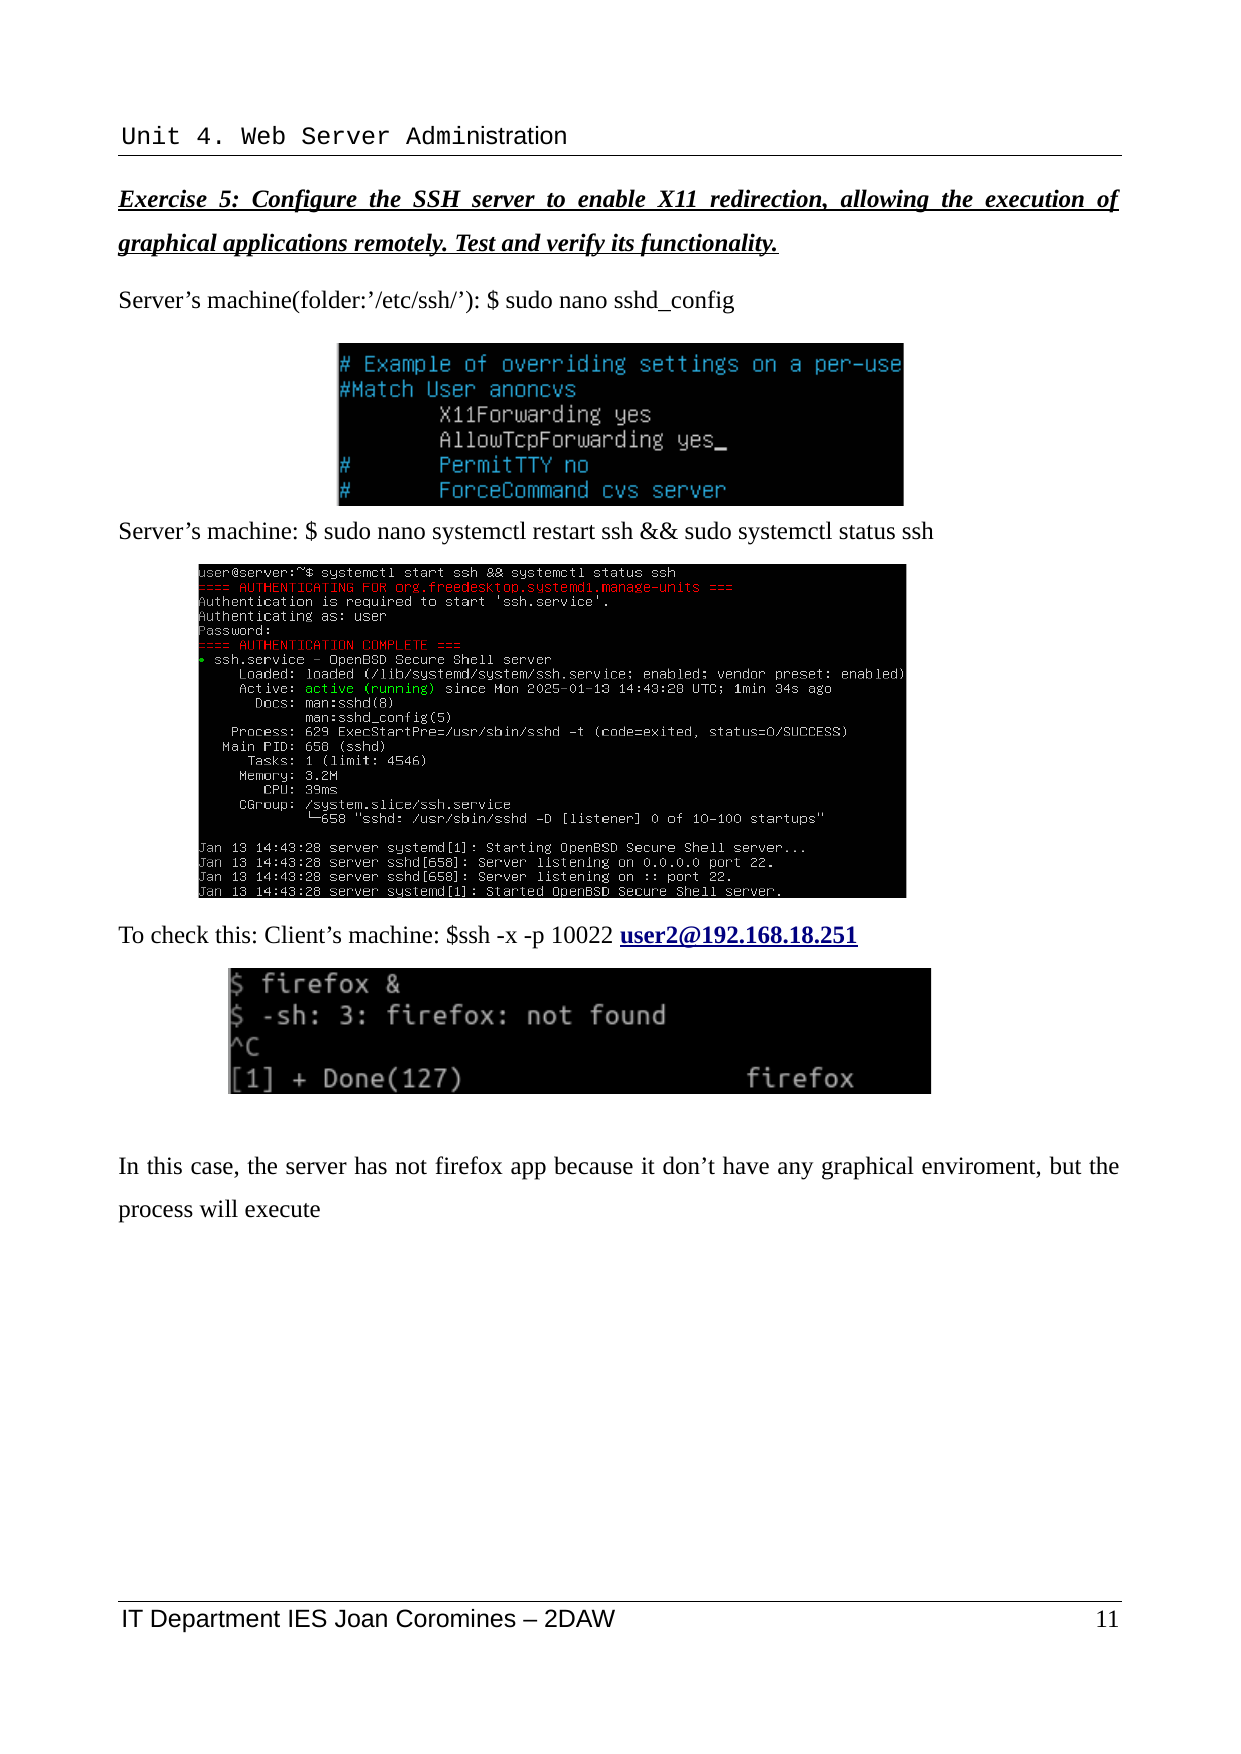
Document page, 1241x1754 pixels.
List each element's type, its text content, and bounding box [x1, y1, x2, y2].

text Server’s machine: $ sudo nano systemctl restart ssh && sudo systemctl status ssh [118, 516, 1122, 545]
text In this case, the server has not firefox app because it don’t have any graphical enviroment, but the process will execute [118, 1151, 1122, 1223]
text To check this: Client’s machine: $ssh -x -p 10022 user2@192.168.18.251 [118, 920, 1122, 949]
picture [228, 968, 932, 1094]
text Exercise 5: Configure the SSH server to enable X11 redirection, allowing the execution of graphical applications remotely. Test and verify its functionality. [118, 184, 1122, 256]
picture [198, 564, 907, 898]
text Server’s machine(folder:’/etc/ssh/’): $ sudo nano sshd_config [118, 285, 1122, 314]
picture [336, 343, 904, 506]
